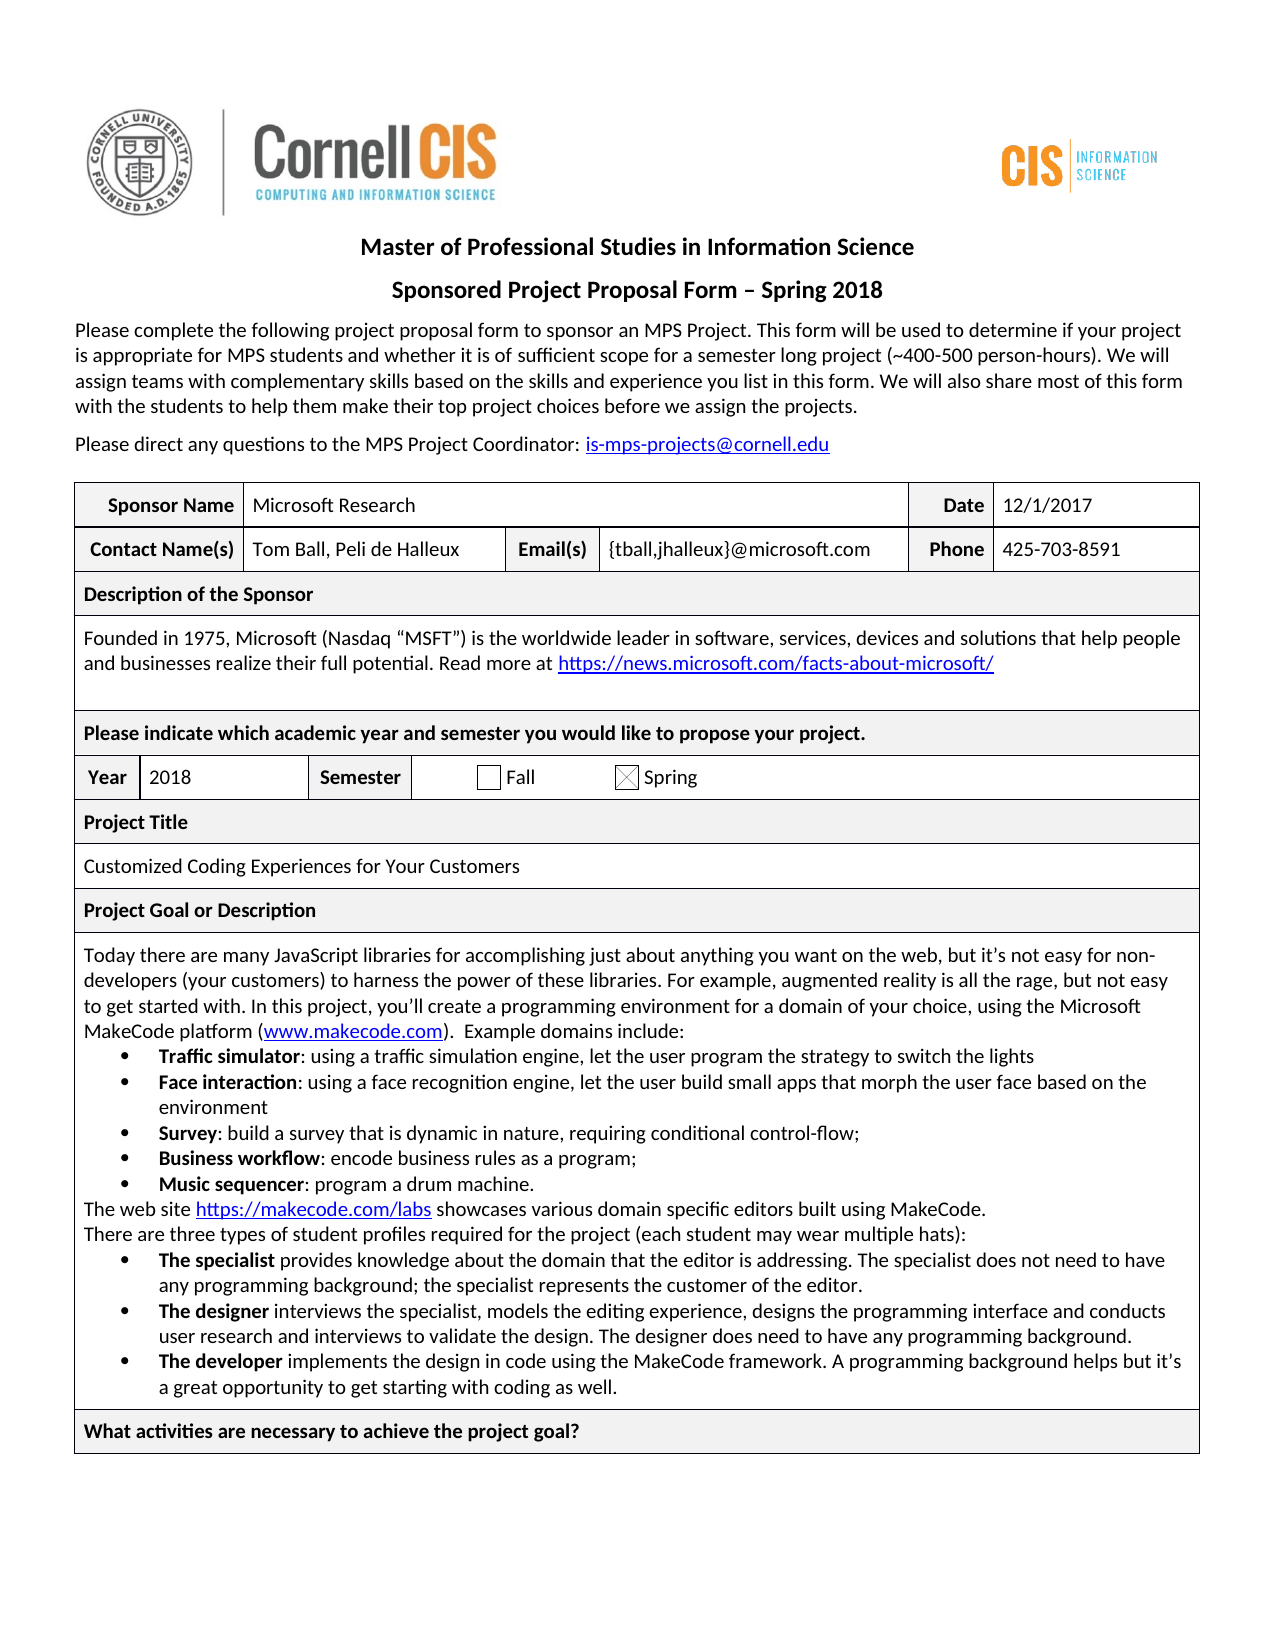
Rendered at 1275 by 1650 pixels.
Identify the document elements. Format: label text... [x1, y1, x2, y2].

table_cell 2018 [141, 756, 308, 799]
table_cell Fall [412, 756, 599, 799]
text Please direct any questions to the MPS Project Coordinator: is-mps-projects@cornell.edu [75, 431, 1200, 457]
table_cell Founded in 1975, Microsoft (Nasdaq “MSFT”) is the worldwide leader in software, services, devices and solutions that help people and businesses realize their full potential. Read more at https://news.microsoft.com/facts-about-microsoft/ [75, 616, 1199, 710]
table_cell [712, 756, 1199, 799]
table_cell Project Title [75, 800, 1199, 843]
table_cell Today there are many JavaScript libraries for accomplishing just about anything you want on the web, but it’s not easy for non-developers (your customers) to harness the power of these libraries. For example, augmented reality is all the rage, but not easy to get started with. In this project, you’ll create a programming environment for a domain of your choice, using the Microsoft MakeCode platform (www.makecode.com). Example domains include: Traffic simulator: using a traffic simulation engine, let the user program the strategy to switch the lights Face interaction: using a face recognition engine, let the user build small apps that morph the user face based on the environment Survey: build a survey that is dynamic in nature, requiring conditional control-flow; Business workflow: encode business rules as a program; Music sequencer: program a drum machine. The web site https://makecode.com/labs showcases various domain specific editors built using MakeCode. There are three types of student profiles required for the project (each student may wear multiple hats): The specialist provides knowledge about the domain that the editor is addressing. The specialist does not need to have any programming background; the specialist represents the customer of the editor. The designer interviews the specialist, models the editing experience, designs the programming interface and conducts user research and interviews to validate the design. The designer does need to have any programming background. The developer implements the design in code using the MakeCode framework. A programming background helps but it’s a great opportunity to get starting with coding as well. [75, 933, 1199, 1408]
table_header Date [909, 483, 993, 526]
table_cell Customized Coding Experiences for Your Customers [75, 844, 1199, 888]
table_cell Please indicate which academic year and semester you would like to propose your project. [75, 711, 1199, 754]
table_header Microsoft Research [244, 483, 908, 526]
table_cell Contact Name(s) [75, 528, 243, 571]
table_cell Phone [909, 528, 993, 571]
table_cell Year [75, 756, 139, 799]
subtitle Sponsored Project Proposal Form – Spring 2018 [75, 274, 1200, 304]
table_cell 425-703-8591 [994, 528, 1199, 571]
picture [75, 100, 507, 224]
table_cell Project Goal or Description [75, 889, 1199, 932]
table_cell What activities are necessary to achieve the project goal? [75, 1410, 1199, 1453]
table_cell Spring [600, 756, 712, 799]
table_header Sponsor Name [75, 483, 243, 526]
subtitle Master of Professional Studies in Information Science [75, 100, 1200, 261]
table_cell Email(s) [506, 528, 599, 571]
table_header 12/1/2017 [994, 483, 1199, 526]
table_cell Description of the Sponsor [75, 572, 1199, 615]
table_cell Semester [309, 756, 411, 799]
text Please complete the following project proposal form to sponsor an MPS Project. This form will be used to determine if your project is appropriate for MPS students and whether it is of sufficient scope for a semester long project (~400-500 person-hours). We will assign teams with complementary skills based on the skills and experience you list in this form. We will also share most of this form with the students to help them make their top project choices before we assign the projects. [75, 317, 1200, 419]
picture [957, 100, 1200, 231]
table_cell Tom Ball, Peli de Halleux [244, 528, 505, 571]
table_cell {tball,jhalleux}@microsoft.com [600, 528, 908, 571]
